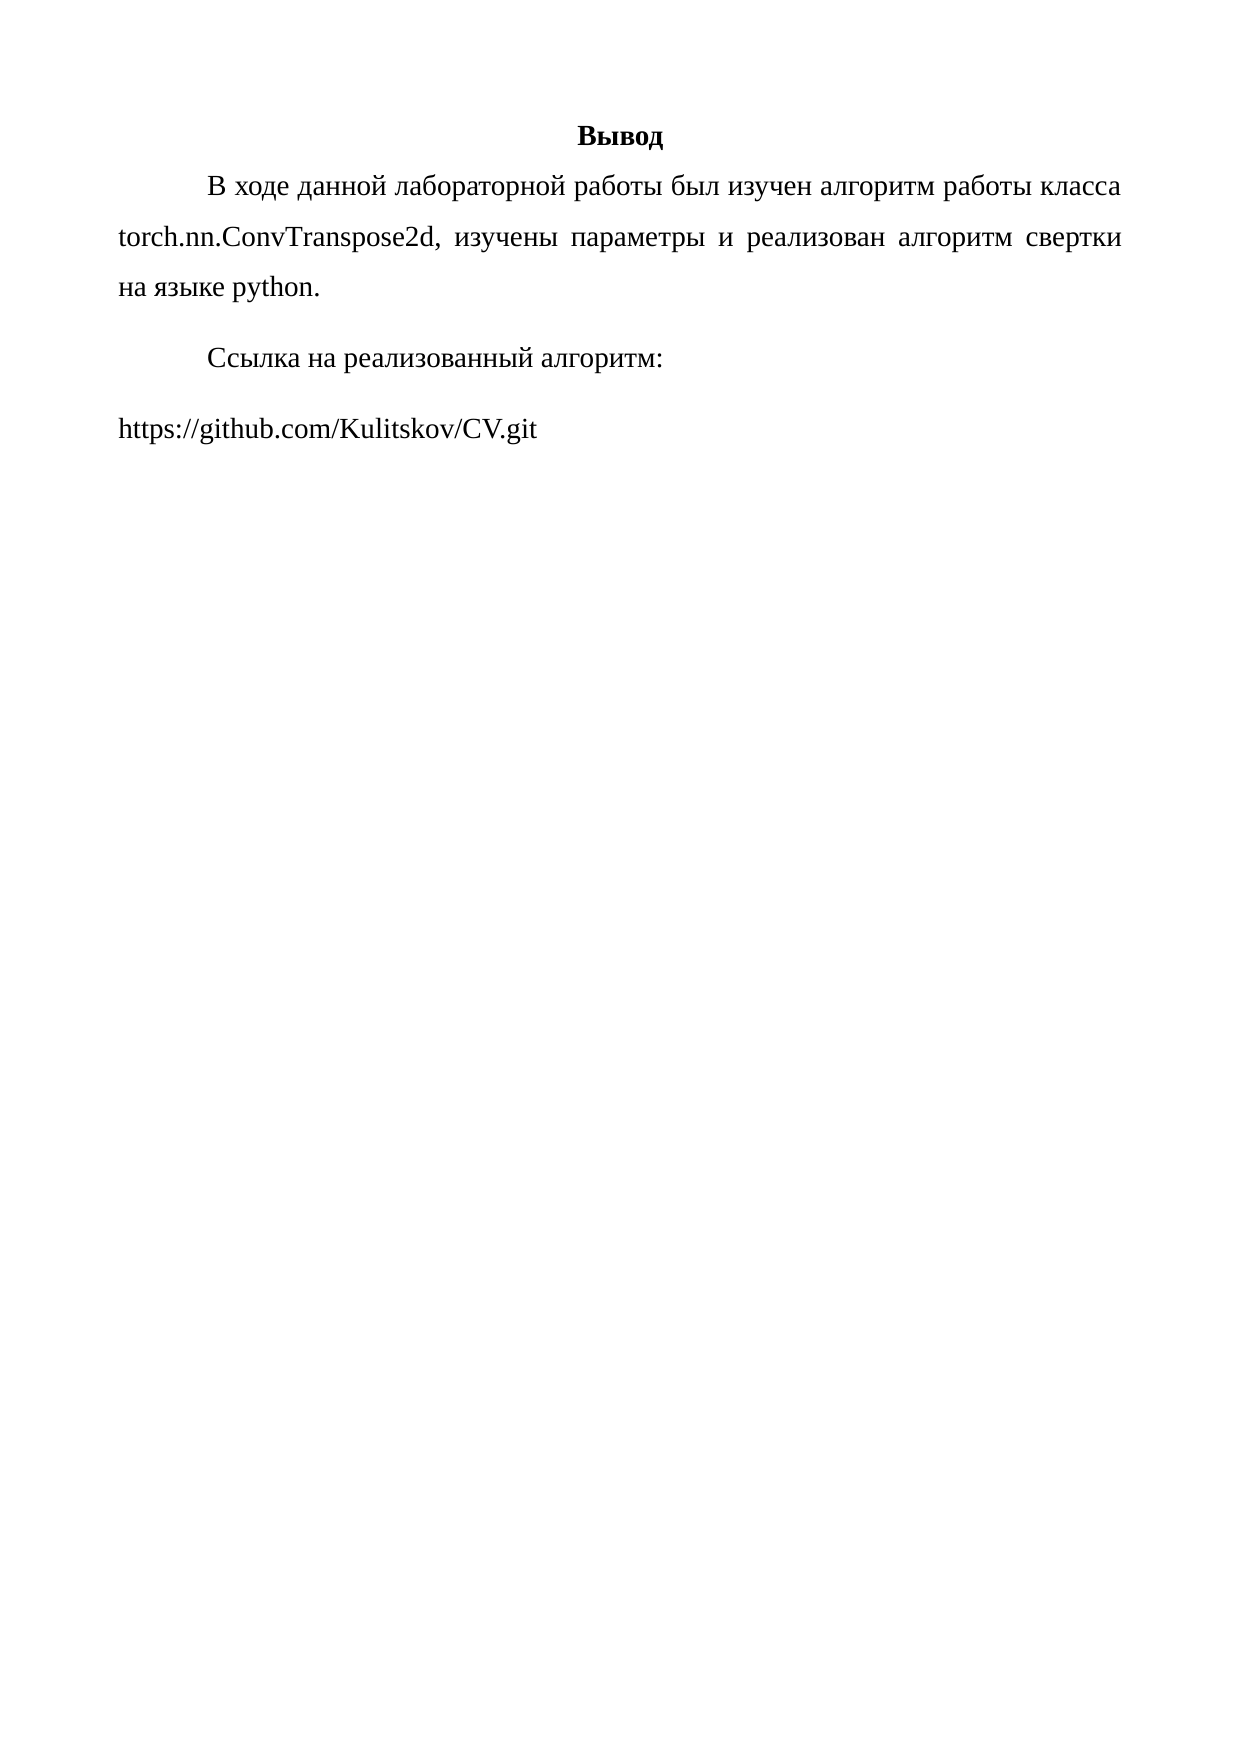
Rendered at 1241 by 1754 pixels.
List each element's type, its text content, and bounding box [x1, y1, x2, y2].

text Вывод [118, 118, 1122, 152]
text https://github.com/Kulitskov/CV.git [118, 411, 1122, 488]
text В ходе данной лабораторной работы был изучен алгоритм работы класса torch.nn.ConvTranspose2d, изучены параметры и реализован алгоритм свертки на языке python. [118, 168, 1122, 303]
text Ссылка на реализованный алгоритм: [118, 340, 1122, 374]
